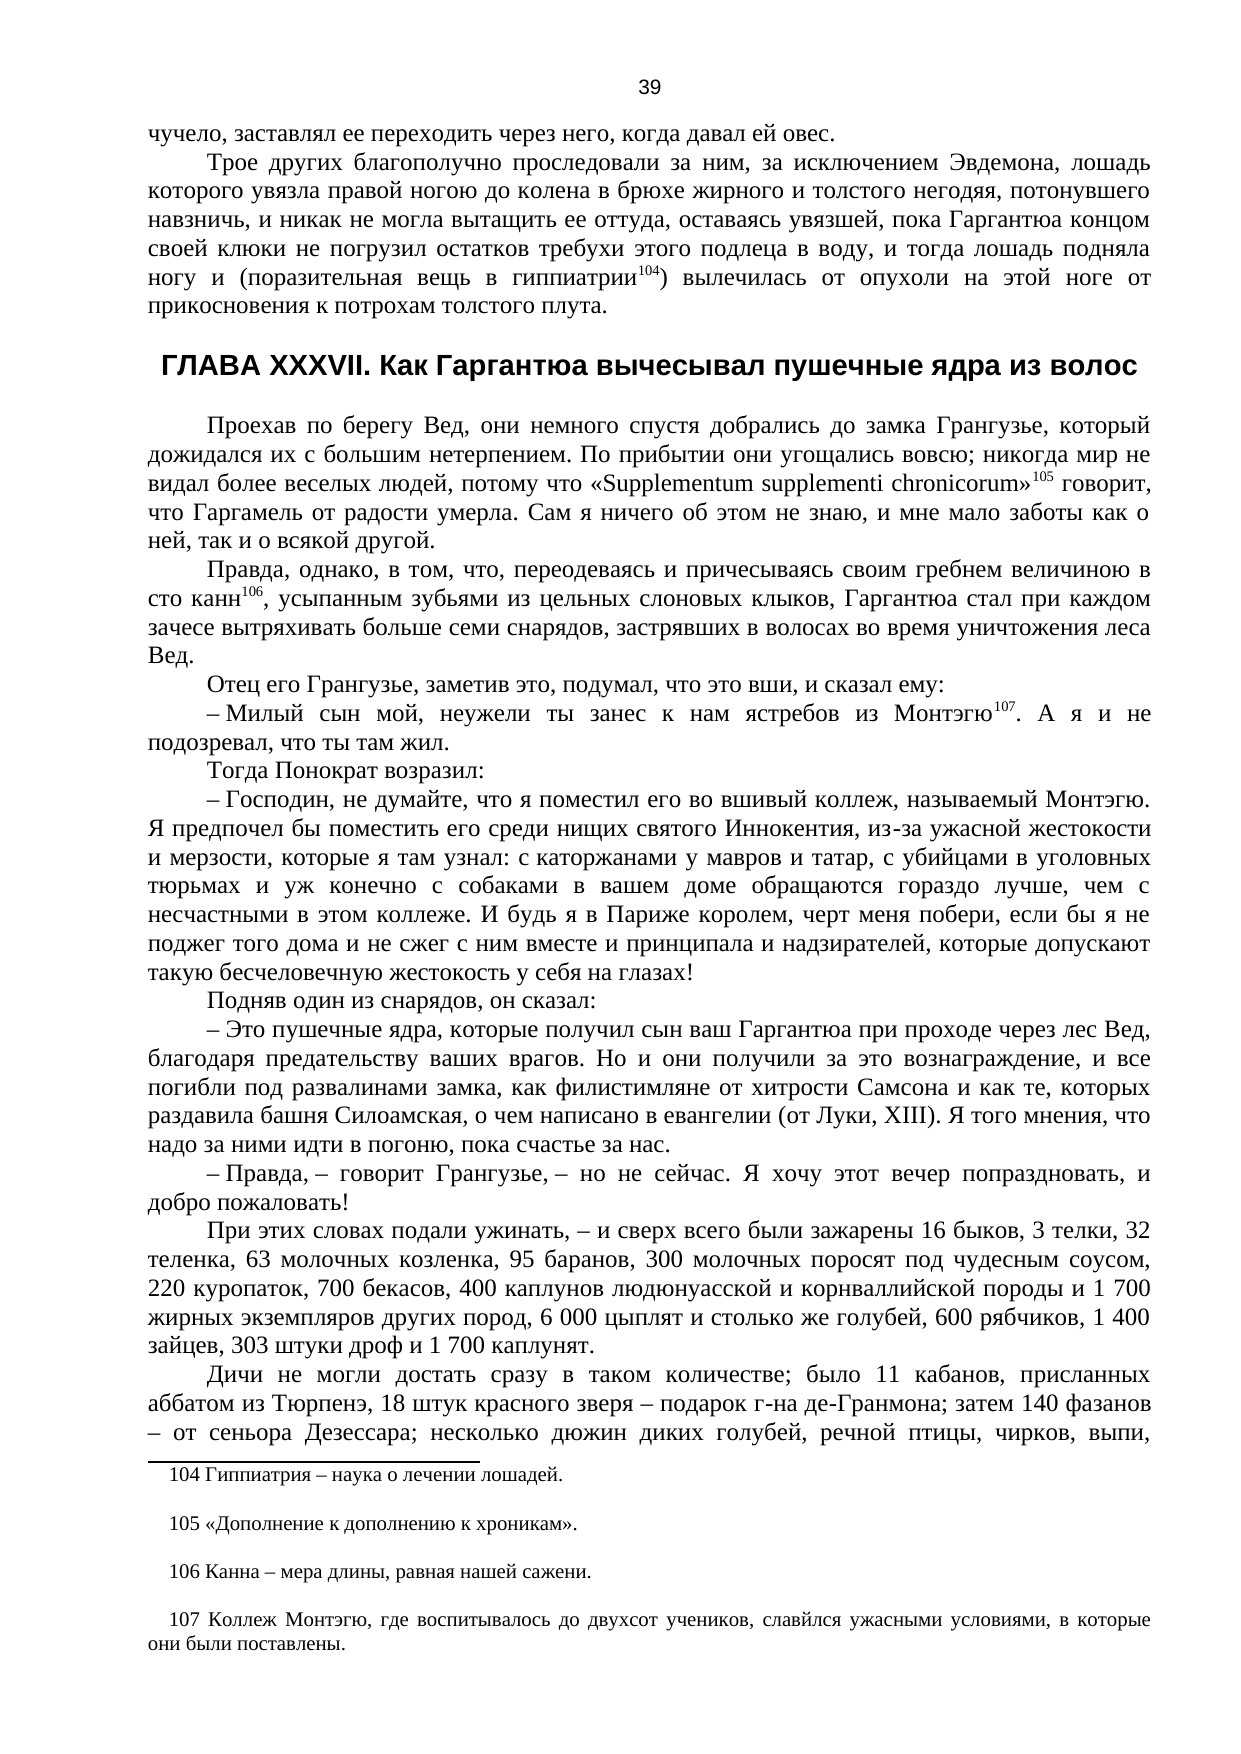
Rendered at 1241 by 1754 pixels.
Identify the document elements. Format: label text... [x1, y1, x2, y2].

text При этих словах подали ужинать, – и сверх всего были зажарены 16 быков, 3 телки, 32 теленка, 63 молочных козленка, 95 баранов, 300 молочных поросят под чудесным соусом, 220 куропаток, 700 бекасов, 400 каплунов людюнуасской и корнваллийской породы и 1 700 жирных экземпляров других пород, 6 000 цыплят и столько же голубей, 600 рябчиков, 1 400 зайцев, 303 штуки дроф и 1 700 каплунят. [148, 1215, 1152, 1359]
text Подняв один из снарядов, он сказал: [148, 985, 1152, 1014]
text Канна – мера длины, равная нашей сажени. [148, 1559, 1152, 1583]
text Коллеж Монтэгю, где воспитывалось до двухсот учеников, славйлся ужасными условиями, в которые они были поставлены. [148, 1607, 1152, 1655]
text – Правда, – говорит Грангузье, – но не сейчас. Я хочу этот вечер попраздновать, и добро пожаловать! [148, 1158, 1152, 1215]
text Отец его Грангузье, заметив это, подумал, что это вши, и сказал ему: [148, 669, 1152, 698]
text – Господин, не думайте, что я поместил его во вшивый коллеж, называемый Монтэгю. Я предпочел бы поместить его среди нищих святого Иннокентия, из‑за ужасной жестокости и мерзости, которые я там узнал: с каторжанами у мавров и татар, с убийцами в уголовных тюрьмах и уж конечно с собаками в вашем доме обращаются гораздо лучше, чем с несчастными в этом коллеже. И будь я в Париже королем, черт меня побери, если бы я не поджег того дома и не сжег с ним вместе и принципала и надзирателей, которые допускают такую бесчеловечную жестокость у себя на глазах! [148, 784, 1152, 985]
text Правда, однако, в том, что, переодеваясь и причесываясь своим гребнем величиною в сто канн, усыпанным зубьями из цельных слоновых клыков, Гаргантюа стал при каждом зачесе вытряхивать больше семи снарядов, застрявших в волосах во время уничтожения леса Вед. [148, 554, 1152, 669]
text Проехав по берегу Вед, они немного спустя добрались до замка Грангузье, который дожидался их с большим нетерпением. По прибытии они угощались вовсю; никогда мир не видал более веселых людей, потому что «Supplementum supplementi chronicorum» говорит, что Гаргамель от радости умерла. Сам я ничего об этом не знаю, и мне мало заботы как о ней, так и о всякой другой. [148, 410, 1152, 554]
text Дичи не могли достать сразу в таком количестве; было 11 кабанов, присланных аббатом из Тюрпенэ, 18 штук красного зверя – подарок г‑на де‑Гранмона; затем 140 фазанов – от сеньора Дезессара; несколько дюжин диких голубей, речной птицы, чирков, выпи, [148, 1359, 1152, 1445]
text – Это пушечные ядра, которые получил сын ваш Гаргантюа при проходе через лес Вед, благодаря предательству ваших врагов. Но и они получили за это вознаграждение, и все погибли под развалинами замка, как филистимляне от хитрости Самсона и как те, которых раздавила башня Силоамская, о чем написано в евангелии (от Луки, XIII). Я того мнения, что надо за ними идти в погоню, пока счастье за нас. [148, 1014, 1152, 1158]
text «Дополнение к дополнению к хроникам». [148, 1511, 1152, 1534]
subtitle ГЛАВА XXXVII. Как Гаргантюа вычесывал пушечные ядра из волос [148, 348, 1152, 382]
text чучело, заставлял ее переходить через него, когда давал ей овес. [148, 118, 1152, 147]
text Гиппиатрия – наука о лечении лошадей. [148, 1462, 1152, 1486]
text – Милый сын мой, неужели ты занес к нам ястребов из Монтэгю. А я и не подозревал, что ты там жил. [148, 698, 1152, 755]
text Тогда Понократ возразил: [148, 755, 1152, 784]
text Трое других благополучно проследовали за ним, за исключением Эвдемона, лошадь которого увязла правой ногою до колена в брюхе жирного и толстого негодяя, потонувшего навзничь, и никак не могла вытащить ее оттуда, оставаясь увязшей, пока Гаргантюа концом своей клюки не погрузил остатков требухи этого подлеца в воду, и тогда лошадь подняла ногу и (поразительная вещь в гиппиатрии) вылечилась от опухоли на этой ноге от прикосновения к потрохам толстого плута. [148, 147, 1152, 319]
